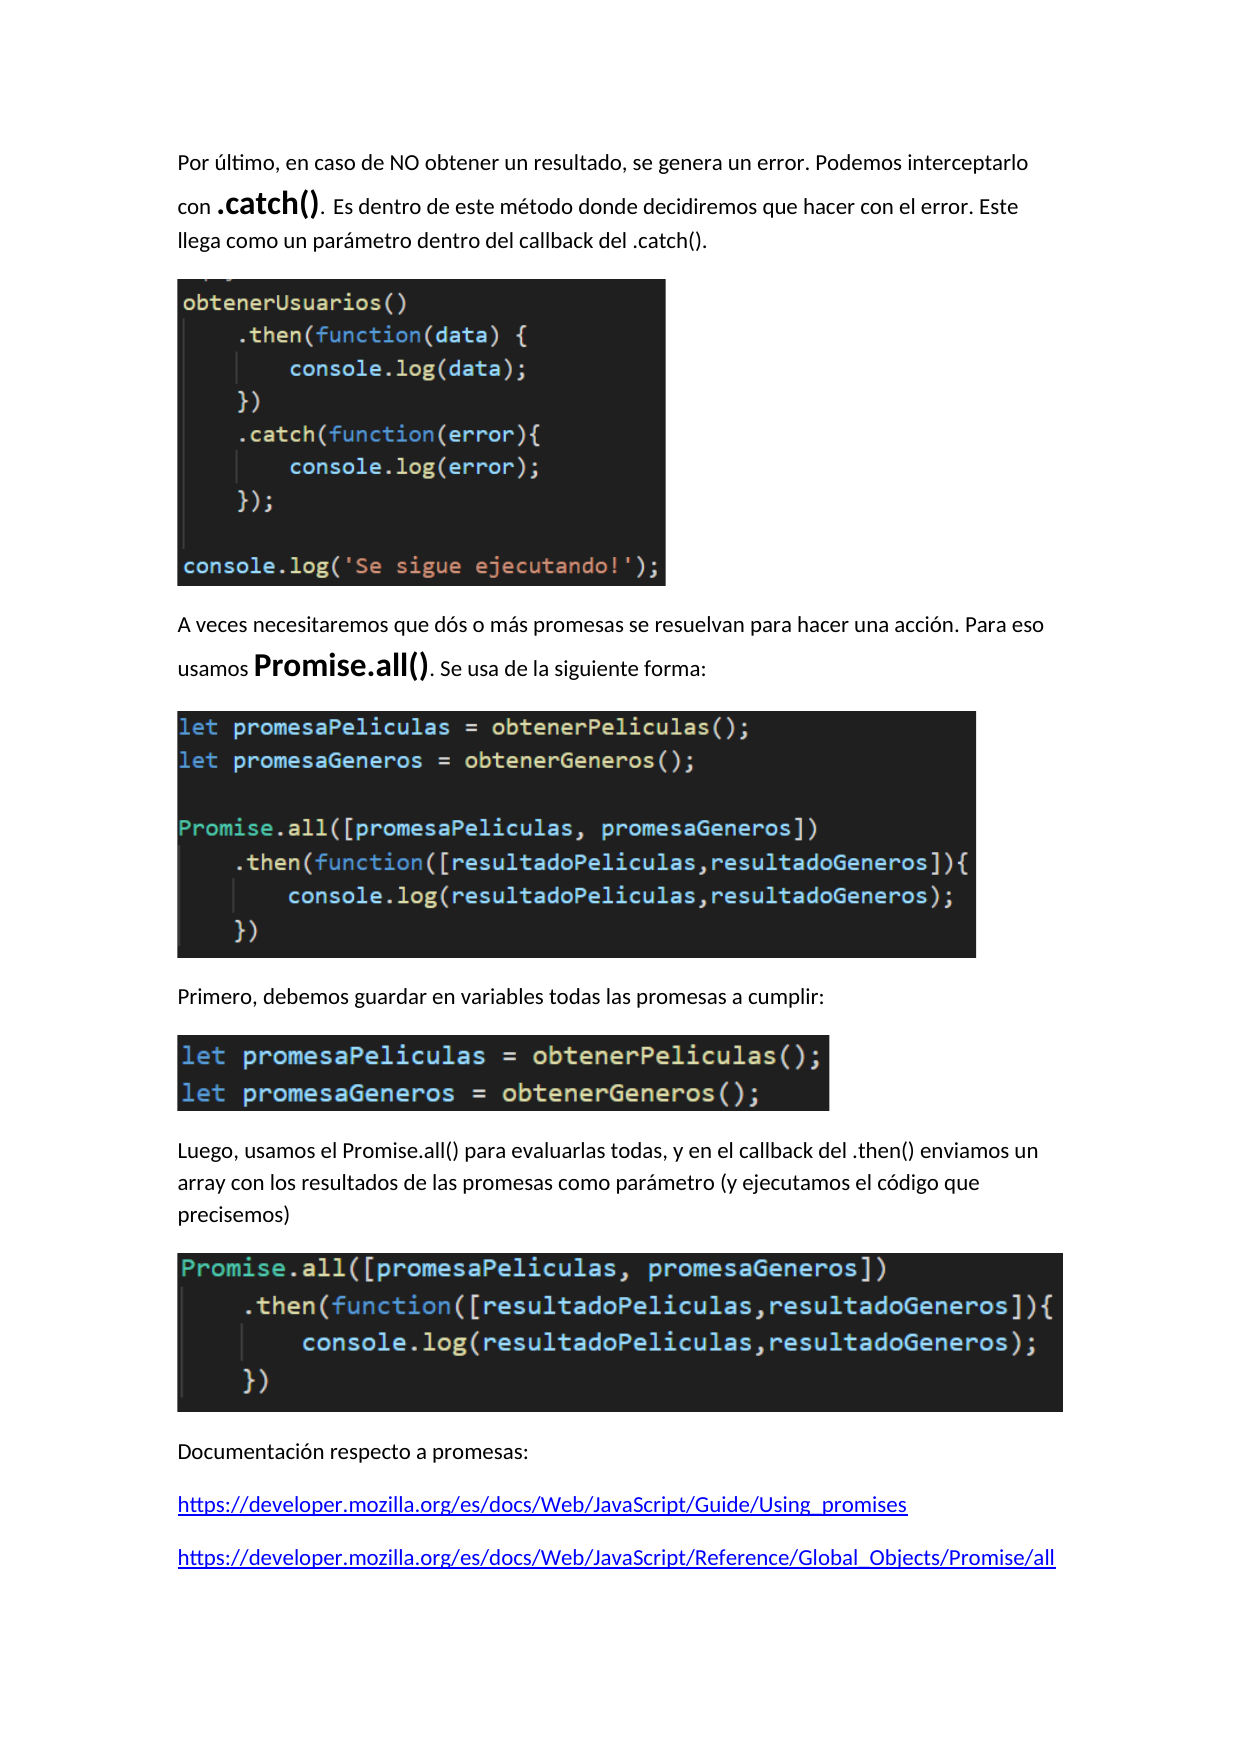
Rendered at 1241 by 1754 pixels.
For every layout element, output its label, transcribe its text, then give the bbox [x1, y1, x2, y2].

picture [177, 1253, 1063, 1412]
text Luego, usamos el Promise.all() para evaluarlas todas, y en el callback del .then() enviamos un array con los resultados de las promesas como parámetro (y ejecutamos el código que precisemos) [177, 1136, 1063, 1228]
text Por último, en caso de NO obtener un resultado, se genera un error. Podemos interceptarlo con .catch(). Es dentro de este método donde decidiremos que hacer con el error. Este llega como un parámetro dentro del callback del .catch(). [177, 148, 1063, 254]
text Documentación respecto a promesas: [177, 1437, 1063, 1465]
text Primero, debemos guardar en variables todas las promesas a cumplir: [177, 982, 1063, 1010]
text A veces necesitaremos que dós o más promesas se resuelvan para hacer una acción. Para eso usamos Promise.all(). Se usa de la siguiente forma: [177, 610, 1063, 685]
text https://developer.mozilla.org/es/docs/Web/JavaScript/Reference/Global_Objects/Promise/all [177, 1543, 1063, 1571]
picture [177, 711, 977, 958]
picture [177, 279, 666, 586]
picture [177, 1035, 830, 1111]
text https://developer.mozilla.org/es/docs/Web/JavaScript/Guide/Using_promises [177, 1490, 1063, 1518]
